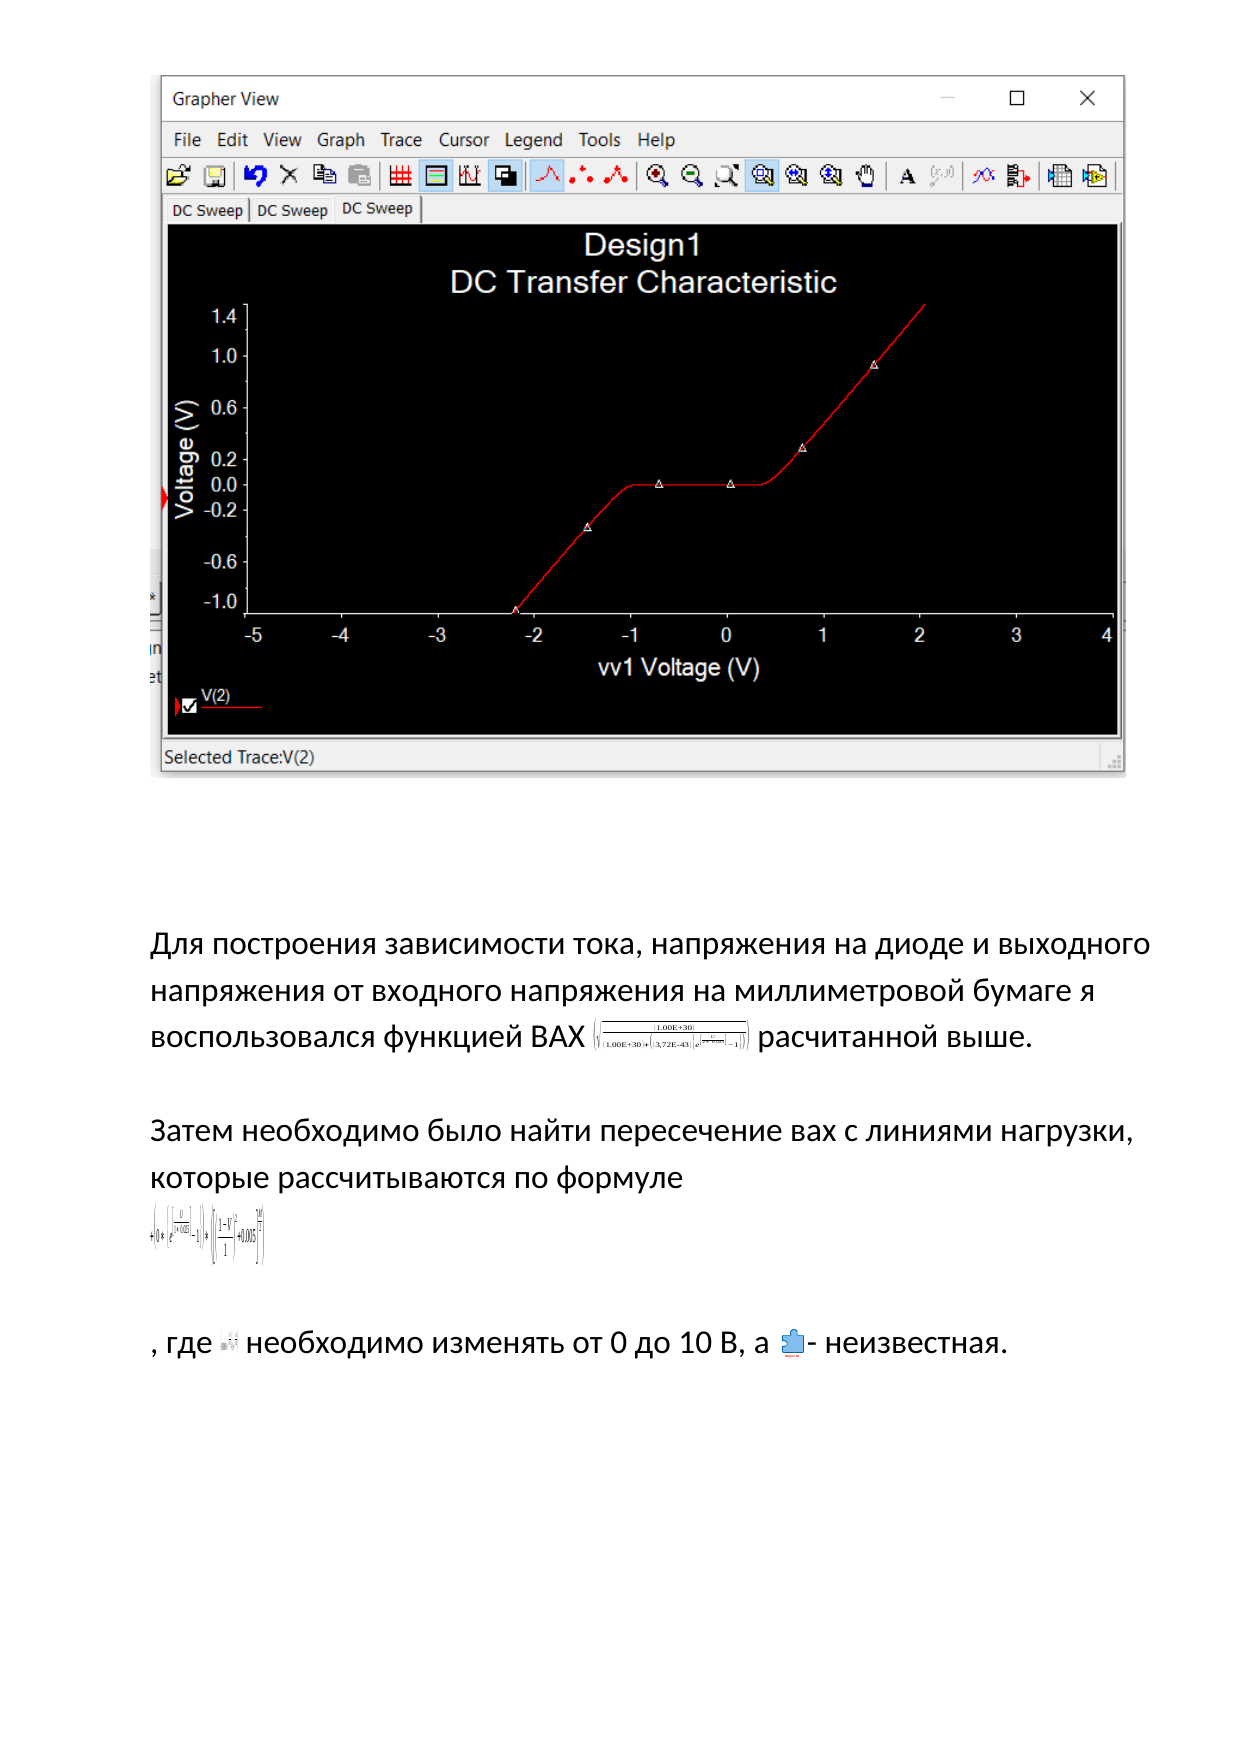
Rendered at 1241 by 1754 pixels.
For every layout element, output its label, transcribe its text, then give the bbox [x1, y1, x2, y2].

list Для построения зависимости тока, напряжения на диоде и выходного напряжения от входного напряжения на миллиметровой бумаге я воспользовался функцией ВАХ расчитанной выше. [150, 922, 1165, 1056]
list , где необходимо изменять от 0 до 10 В, а - неизвестная. [150, 1322, 1165, 1362]
picture [150, 75, 1127, 778]
list Затем необходимо было найти пересечение вах с линиями нагрузки, которые рассчитываются по формуле [150, 1109, 1165, 1196]
